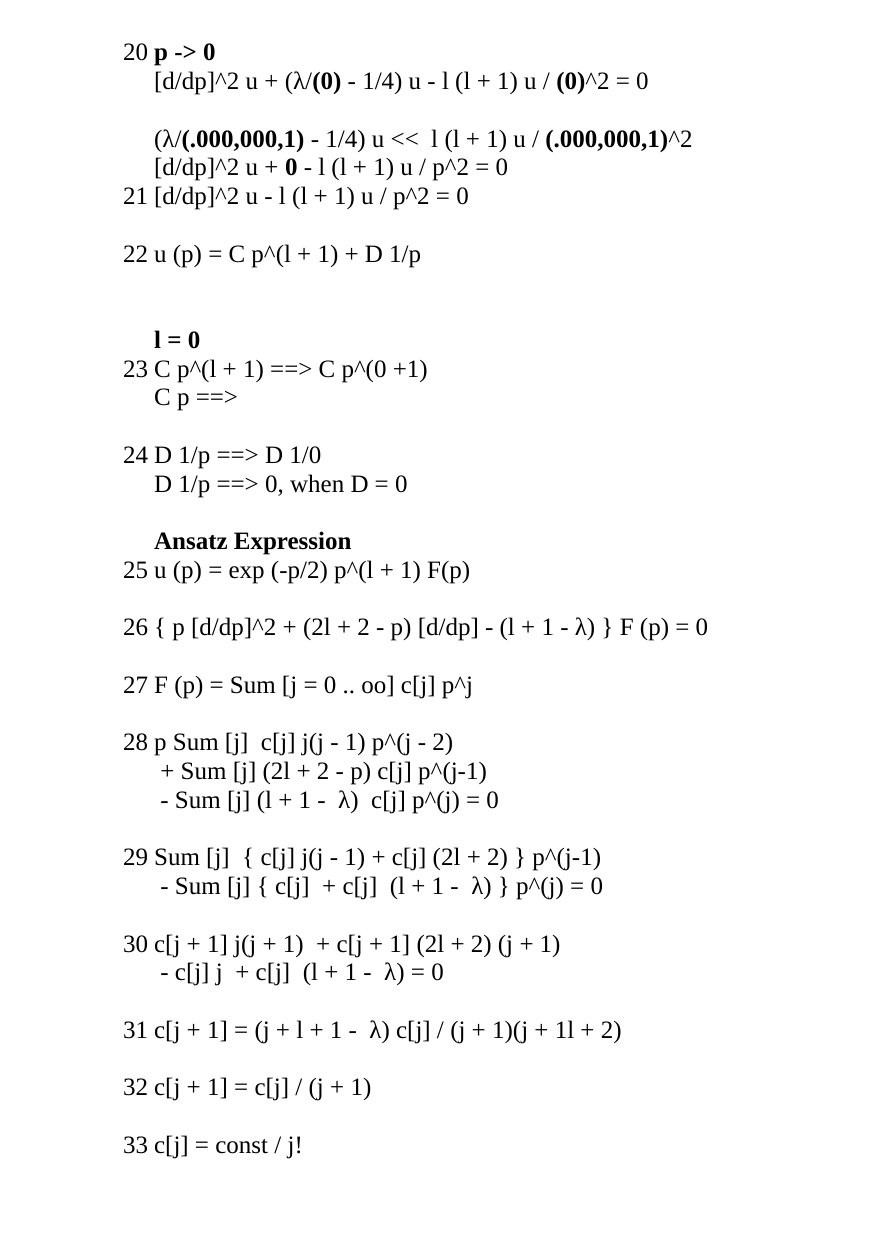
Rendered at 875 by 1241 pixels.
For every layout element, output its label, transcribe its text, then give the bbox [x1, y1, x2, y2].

table_cell [151, 296, 809, 325]
table_cell [106, 986, 151, 1015]
table_cell 21 [106, 181, 151, 210]
table_cell [151, 498, 809, 526]
table_cell C p ==> [151, 383, 809, 411]
table_cell [106, 124, 151, 152]
table_cell [106, 325, 151, 354]
table_cell [106, 66, 151, 95]
table_cell 31 [106, 1015, 151, 1044]
table_cell [106, 1044, 151, 1072]
table_cell [106, 1159, 151, 1187]
table_cell [151, 210, 809, 239]
table_cell D 1/p ==> 0, when D = 0 [151, 469, 809, 497]
table_cell p -> 0 [151, 38, 809, 66]
table_cell 33 [106, 1130, 151, 1159]
table_cell Sum [j] { c[j] j(j - 1) + c[j] (2l + 2) } p^(j-1) - Sum [j] { c[j] + c[j] (l + 1 - λ) } p^(j) = 0 [151, 843, 809, 900]
table_cell 22 [106, 239, 151, 267]
table_cell [151, 1159, 809, 1187]
table_cell C p^(l + 1) ==> C p^(0 +1) [151, 354, 809, 382]
table_cell [106, 153, 151, 181]
table_cell [106, 210, 151, 239]
table_cell [106, 469, 151, 497]
table_cell u (p) = C p^(l + 1) + D 1/p [151, 239, 809, 267]
table_cell [106, 1101, 151, 1130]
table_cell [151, 986, 809, 1015]
table_cell 26 [106, 613, 151, 641]
table_cell 25 [106, 555, 151, 584]
table_cell 32 [106, 1073, 151, 1101]
table_cell (λ/(.000,000,1) - 1/4) u << l (l + 1) u / (.000,000,1)^2 [151, 124, 809, 152]
table_cell [106, 383, 151, 411]
table_cell [d/dp]^2 u + (λ/(0) - 1/4) u - l (l + 1) u / (0)^2 = 0 [151, 66, 809, 95]
table_cell [151, 699, 809, 727]
table_cell p Sum [j] c[j] j(j - 1) p^(j - 2) + Sum [j] (2l + 2 - p) c[j] p^(j-1) - Sum [j] (l + 1 - λ) c[j] p^(j) = 0 [151, 728, 809, 814]
table_cell [106, 498, 151, 526]
table_cell [106, 526, 151, 555]
table_cell [151, 584, 809, 612]
table_cell c[j + 1] = (j + l + 1 - λ) c[j] / (j + 1)(j + 1l + 2) [151, 1015, 809, 1044]
table_cell c[j + 1] j(j + 1) + c[j + 1] (2l + 2) (j + 1) - c[j] j + c[j] (l + 1 - λ) = 0 [151, 929, 809, 986]
table_cell [151, 268, 809, 296]
table_cell l = 0 [151, 325, 809, 354]
table_cell c[j] = const / j! [151, 1130, 809, 1159]
table_cell 30 [106, 929, 151, 986]
table_cell [106, 296, 151, 325]
table_cell [151, 95, 809, 124]
table_cell 28 [106, 728, 151, 814]
table_cell [106, 641, 151, 670]
table_cell { p [d/dp]^2 + (2l + 2 - p) [d/dp] - (l + 1 - λ) } F (p) = 0 [151, 613, 809, 641]
table_cell [106, 584, 151, 612]
table_cell 27 [106, 670, 151, 699]
table_cell 24 [106, 440, 151, 469]
table_cell 29 [106, 843, 151, 900]
table_cell [151, 411, 809, 440]
table_cell [106, 699, 151, 727]
table_cell F (p) = Sum [j = 0 .. oo] c[j] p^j [151, 670, 809, 699]
table_cell Ansatz Expression [151, 526, 809, 555]
table_cell [d/dp]^2 u - l (l + 1) u / p^2 = 0 [151, 181, 809, 210]
table_cell [106, 900, 151, 929]
table_cell D 1/p ==> D 1/0 [151, 440, 809, 469]
table_cell [151, 1101, 809, 1130]
table_cell [d/dp]^2 u + 0 - l (l + 1) u / p^2 = 0 [151, 153, 809, 181]
table_cell [106, 814, 151, 842]
table_cell [106, 95, 151, 124]
table_cell [151, 900, 809, 929]
table_cell u (p) = exp (-p/2) p^(l + 1) F(p) [151, 555, 809, 584]
table_cell 20 [106, 38, 151, 66]
table_cell c[j + 1] = c[j] / (j + 1) [151, 1073, 809, 1101]
table_cell [151, 1044, 809, 1072]
table_cell [106, 268, 151, 296]
table_cell [106, 411, 151, 440]
table_cell [151, 814, 809, 842]
table_cell 23 [106, 354, 151, 382]
table_cell [151, 641, 809, 670]
